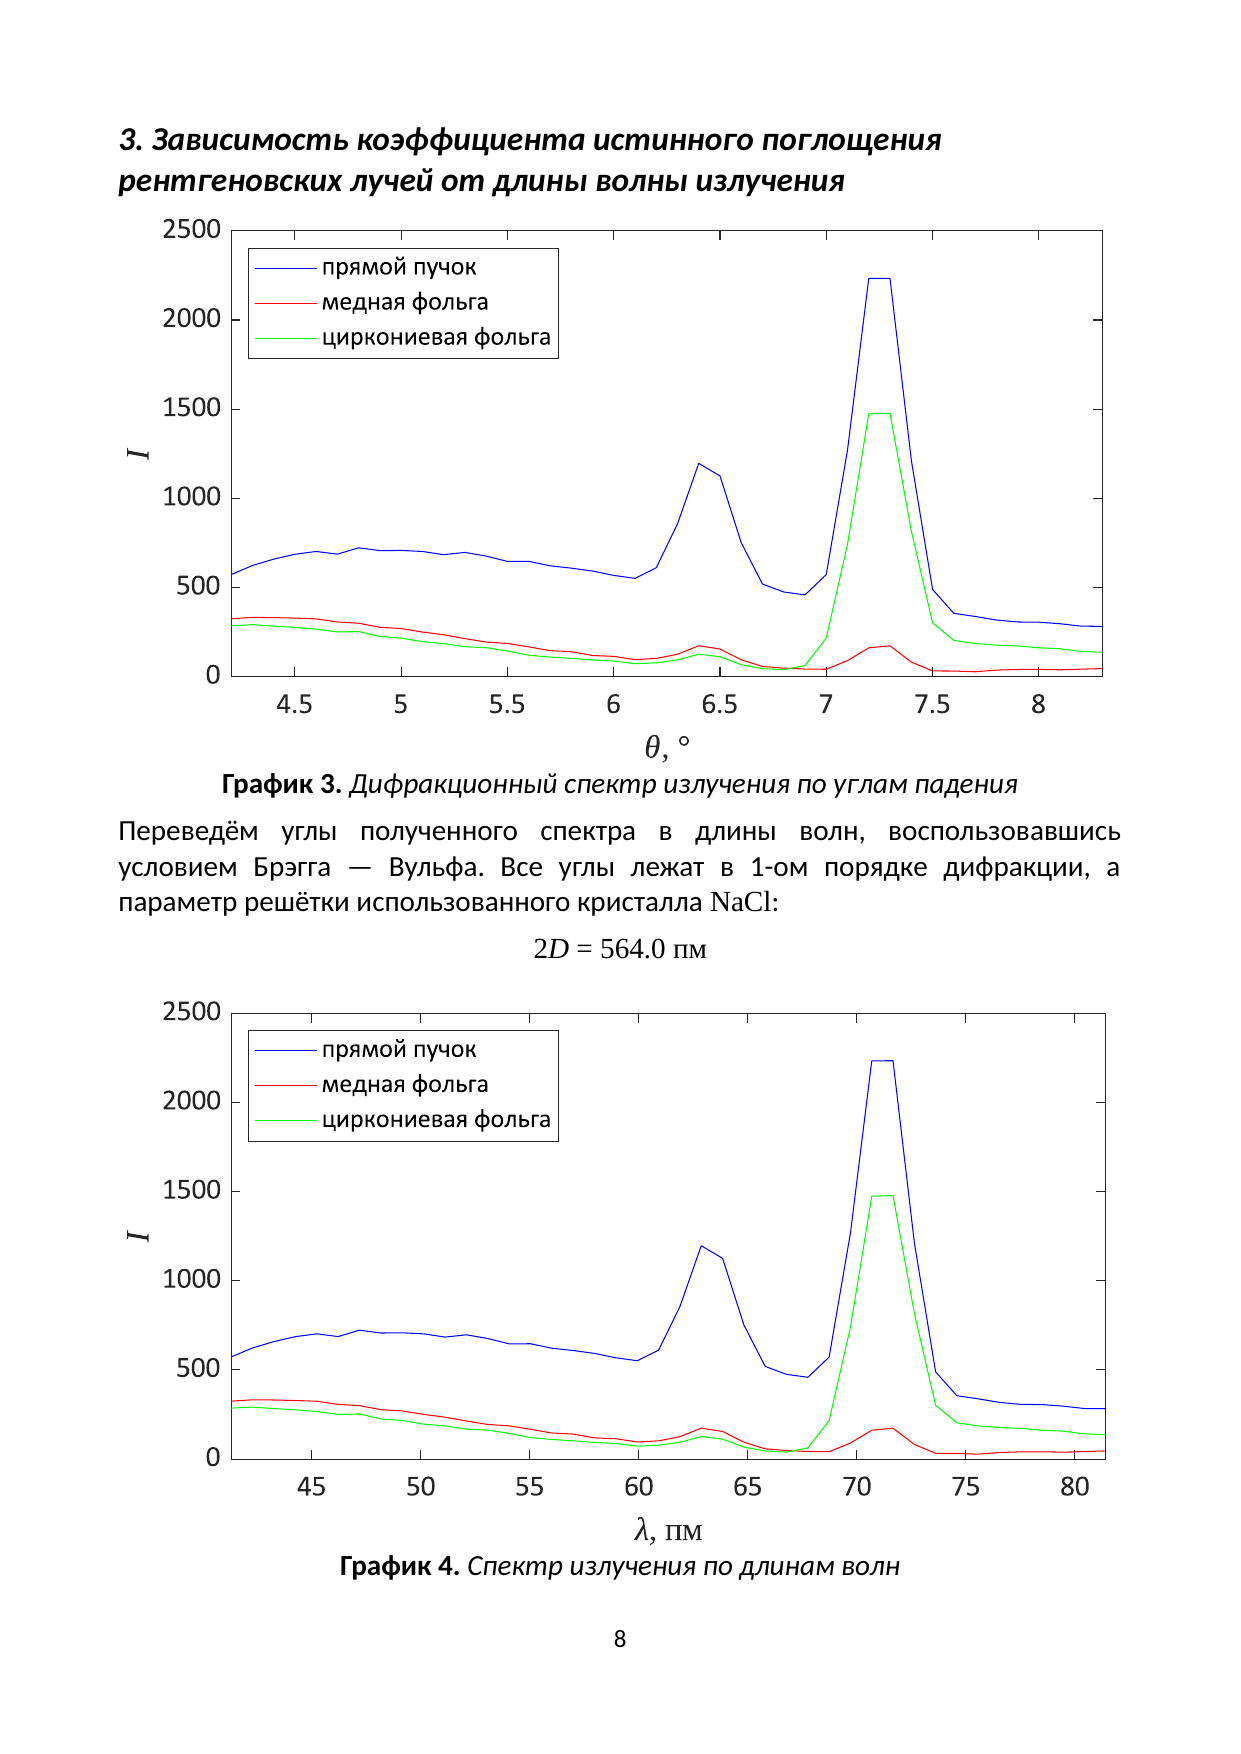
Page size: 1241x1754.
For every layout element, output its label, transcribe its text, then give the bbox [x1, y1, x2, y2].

text Переведём углы полученного спектра в длины волн, воспользовавшись условием Брэгга — Вульфа. Все углы лежат в 1-ом порядке дифракции, а параметр решётки использованного кристалла NaCl: [118, 812, 1122, 919]
text 2D = 564.0 пм [118, 931, 1122, 964]
text График 4. Спектр излучения по длинам волн [118, 1547, 1122, 1583]
text График 3. Дифракционный спектр излучения по углам падения [118, 764, 1122, 800]
subtitle Зависимость коэффициента истинного поглощения рентгеновских лучей от длины волны излучения [118, 118, 1122, 199]
